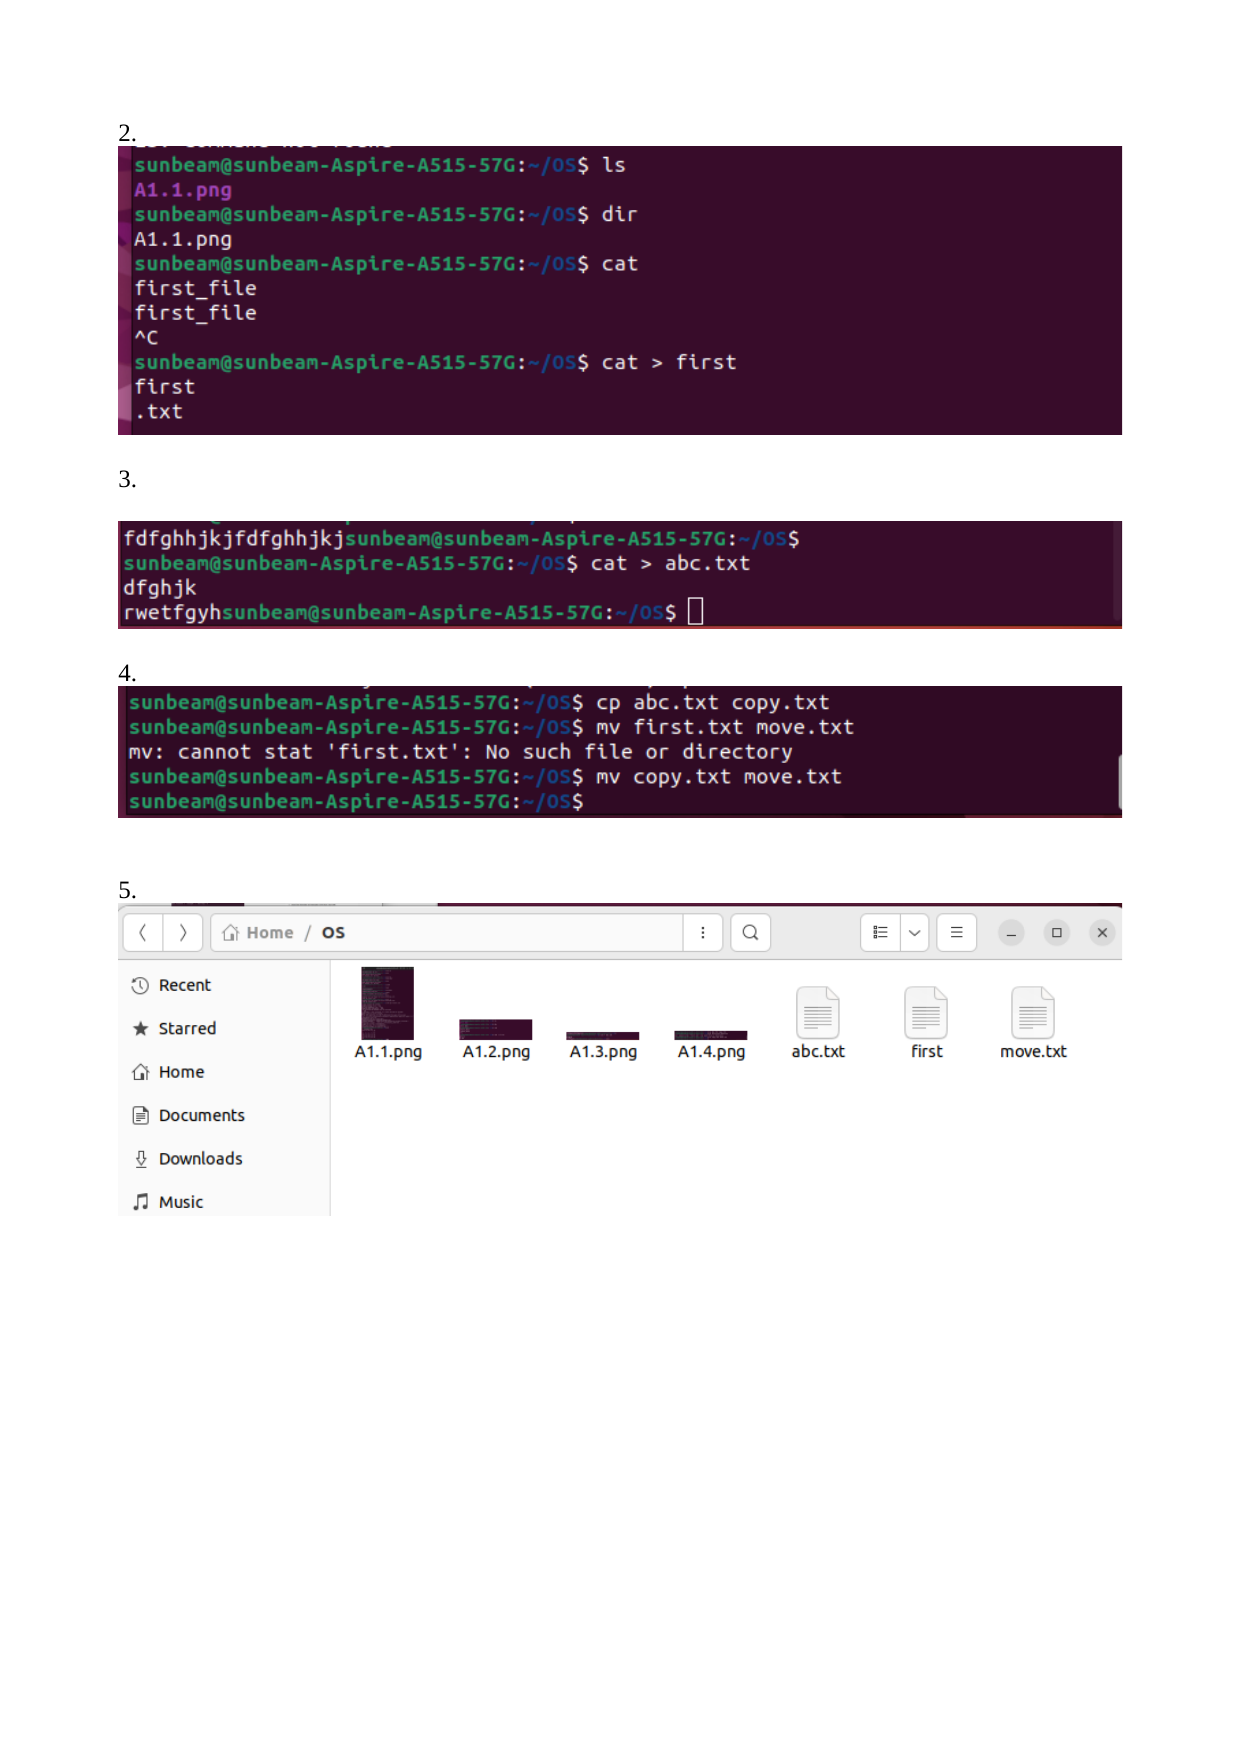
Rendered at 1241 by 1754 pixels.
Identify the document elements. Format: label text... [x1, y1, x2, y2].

picture [118, 686, 1123, 818]
picture [118, 146, 1123, 435]
picture [118, 521, 1123, 629]
picture [118, 903, 1123, 1216]
text 3. [118, 464, 1122, 492]
text 4. [118, 658, 1122, 686]
text 5. [118, 875, 1122, 903]
text 2. [118, 118, 1122, 146]
